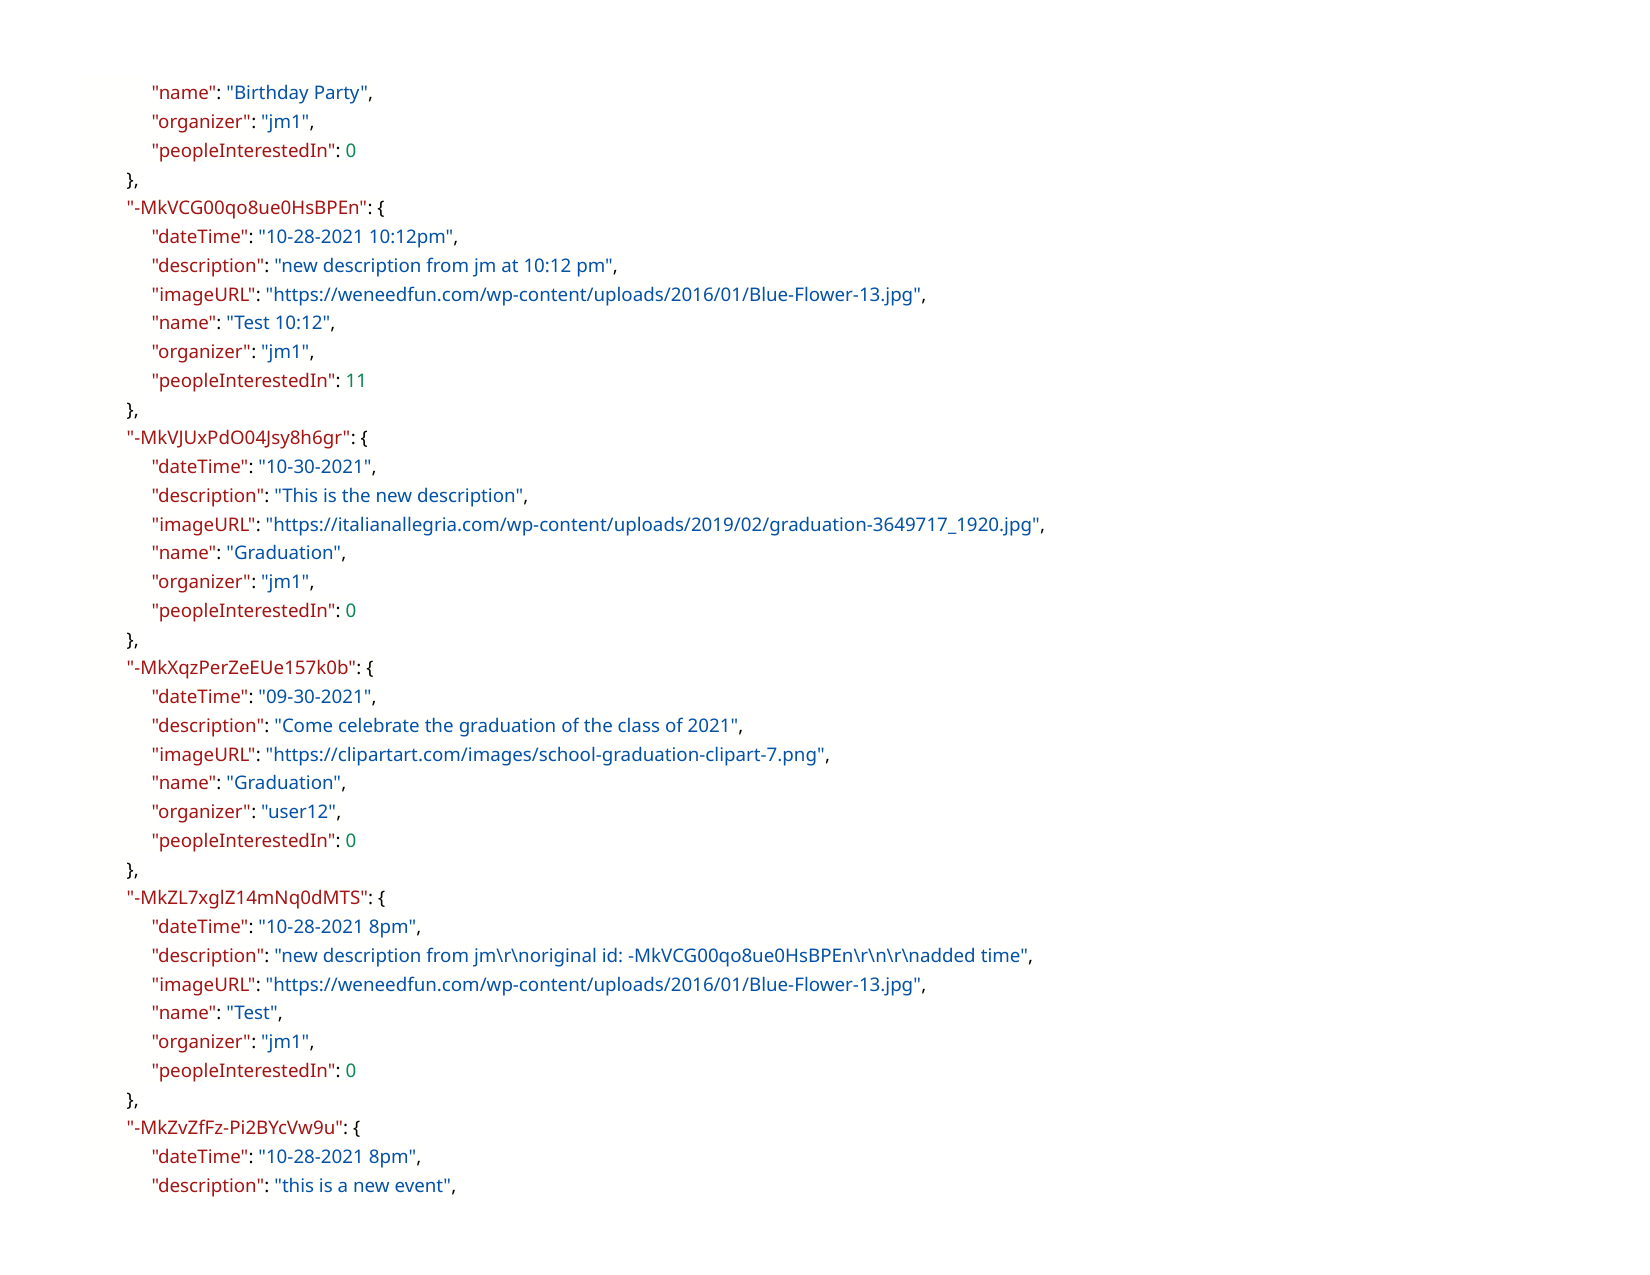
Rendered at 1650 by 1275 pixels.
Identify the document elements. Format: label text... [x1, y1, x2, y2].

text }, [76, 163, 1573, 191]
text "name": "Birthday Party", [76, 76, 1573, 105]
text "dateTime": "10-28-2021 8pm", [76, 910, 1573, 939]
text "description": "This is the new description", [76, 479, 1573, 508]
text }, [76, 393, 1573, 421]
text "dateTime": "10-30-2021", [76, 450, 1573, 479]
text "organizer": "jm1", [76, 565, 1573, 594]
text "description": "this is a new event", [76, 1169, 1573, 1198]
text "organizer": "jm1", [76, 335, 1573, 364]
text }, [76, 853, 1573, 881]
text "name": "Test 10:12", [76, 306, 1573, 335]
text "peopleInterestedIn": 0 [76, 594, 1573, 623]
text "dateTime": "10-28-2021 8pm", [76, 1140, 1573, 1169]
text "dateTime": "10-28-2021 10:12pm", [76, 220, 1573, 249]
text "description": "new description from jm\r\noriginal id: -MkVCG00qo8ue0HsBPEn\r\n\r\nadded time", [76, 939, 1573, 968]
text "peopleInterestedIn": 0 [76, 134, 1573, 163]
text "peopleInterestedIn": 0 [76, 1054, 1573, 1083]
text "-MkXqzPerZeEUe157k0b": { [76, 651, 1573, 680]
text "description": "Come celebrate the graduation of the class of 2021", [76, 709, 1573, 738]
text "name": "Test", [76, 996, 1573, 1025]
text "-MkVJUxPdO04Jsy8h6gr": { [76, 421, 1573, 450]
text "imageURL": "https://weneedfun.com/wp-content/uploads/2016/01/Blue-Flower-13.jpg", [76, 968, 1573, 996]
text "peopleInterestedIn": 11 [76, 364, 1573, 393]
text }, [76, 1083, 1573, 1111]
text "-MkZL7xglZ14mNq0dMTS": { [76, 881, 1573, 910]
text }, [76, 623, 1573, 651]
text "dateTime": "09-30-2021", [76, 680, 1573, 709]
text "name": "Graduation", [76, 536, 1573, 565]
text "imageURL": "https://italianallegria.com/wp-content/uploads/2019/02/graduation-3649717_1920.jpg", [76, 508, 1573, 536]
text "name": "Graduation", [76, 766, 1573, 795]
text "description": "new description from jm at 10:12 pm", [76, 249, 1573, 278]
text "peopleInterestedIn": 0 [76, 824, 1573, 853]
text "organizer": "jm1", [76, 1025, 1573, 1054]
text "organizer": "user12", [76, 795, 1573, 824]
text "imageURL": "https://weneedfun.com/wp-content/uploads/2016/01/Blue-Flower-13.jpg", [76, 278, 1573, 306]
text "imageURL": "https://clipartart.com/images/school-graduation-clipart-7.png", [76, 738, 1573, 766]
text "-MkZvZfFz-Pi2BYcVw9u": { [76, 1111, 1573, 1140]
text "organizer": "jm1", [76, 105, 1573, 134]
text "-MkVCG00qo8ue0HsBPEn": { [76, 191, 1573, 220]
